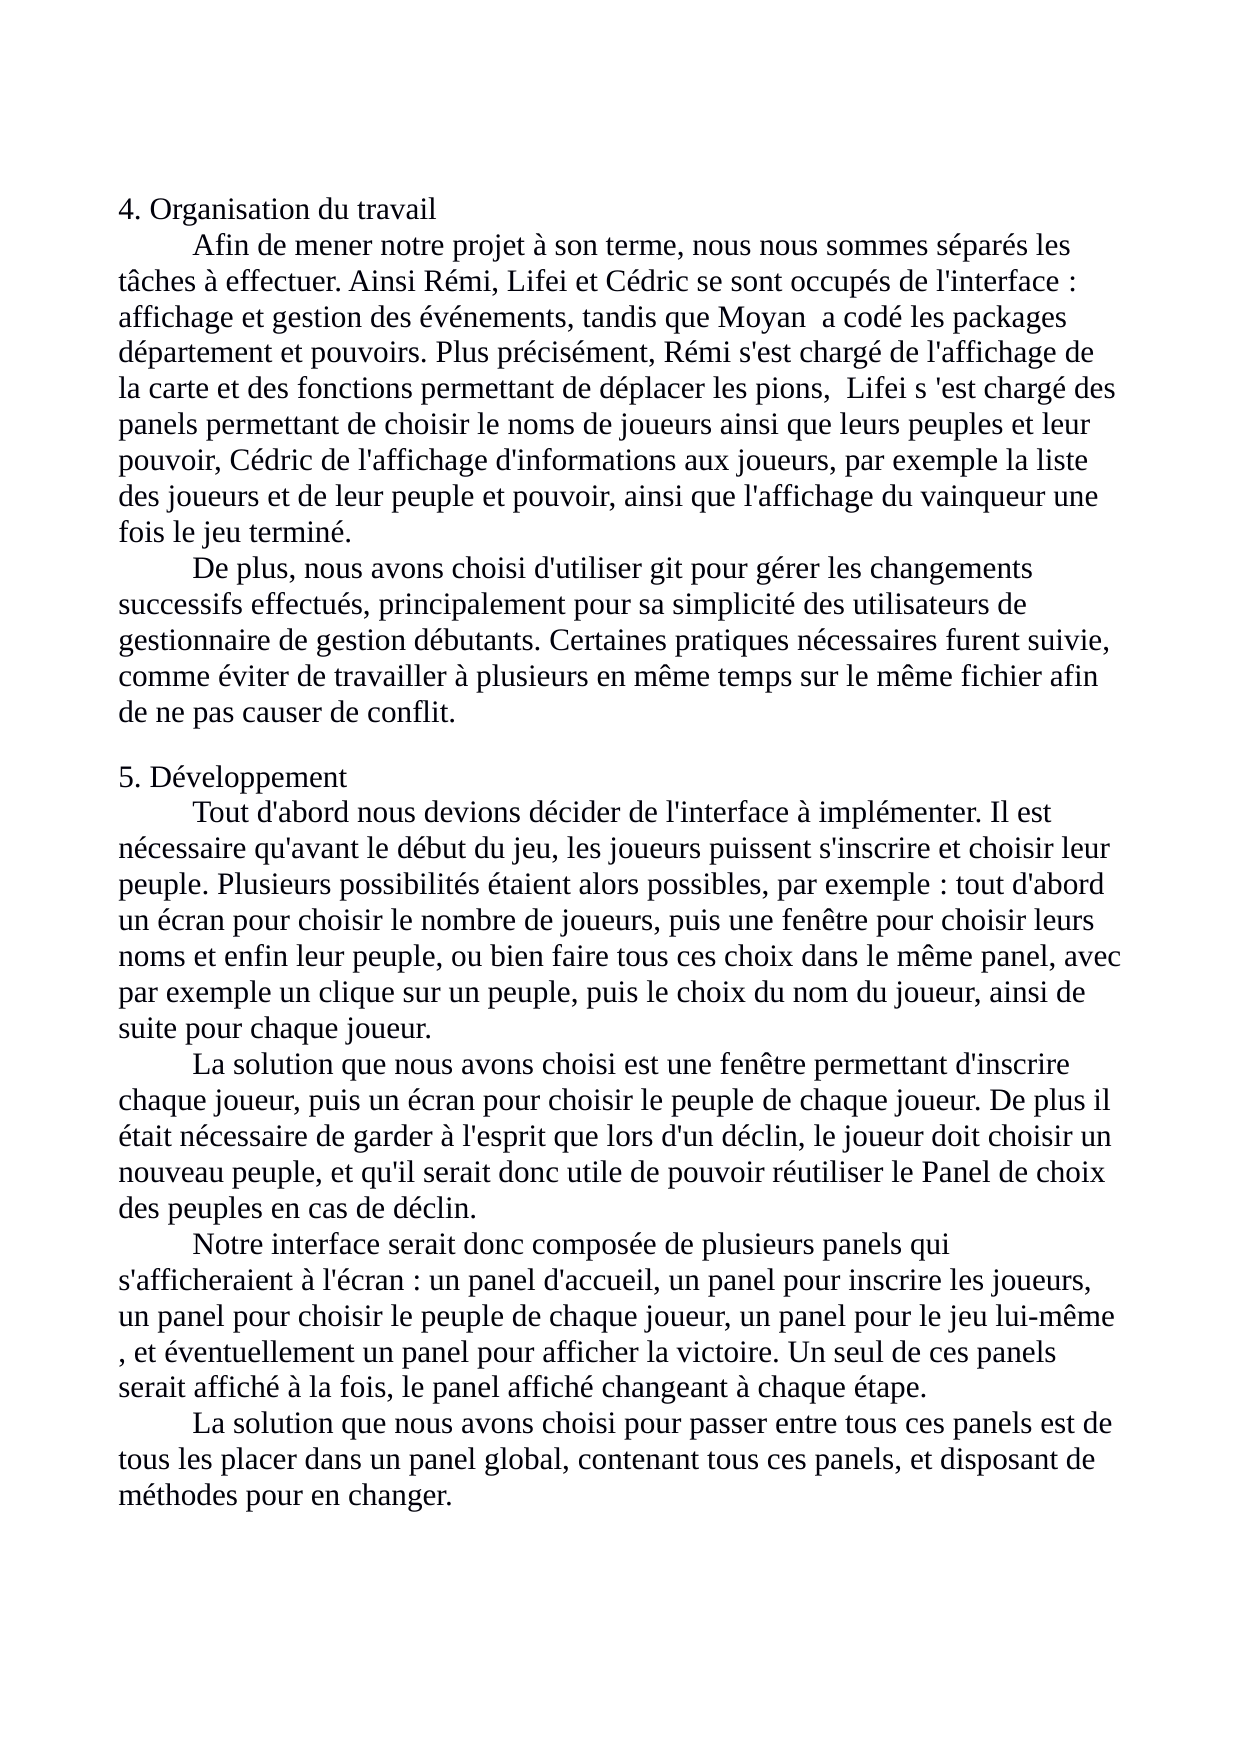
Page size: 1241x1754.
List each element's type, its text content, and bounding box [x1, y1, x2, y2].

text La solution que nous avons choisi est une fenêtre permettant d'inscrire chaque joueur, puis un écran pour choisir le peuple de chaque joueur. De plus il était nécessaire de garder à l'esprit que lors d'un déclin, le joueur doit choisir un nouveau peuple, et qu'il serait donc utile de pouvoir réutiliser le Panel de choix des peuples en cas de déclin. [118, 1045, 1122, 1225]
text La solution que nous avons choisi pour passer entre tous ces panels est de tous les placer dans un panel global, contenant tous ces panels, et disposant de méthodes pour en changer. [118, 1405, 1122, 1512]
text Tout d'abord nous devions décider de l'interface à implémenter. Il est nécessaire qu'avant le début du jeu, les joueurs puissent s'inscrire et choisir leur peuple. Plusieurs possibilités étaient alors possibles, par exemple : tout d'abord un écran pour choisir le nombre de joueurs, puis une fenêtre pour choisir leurs noms et enfin leur peuple, ou bien faire tous ces choix dans le même panel, avec par exemple un clique sur un peuple, puis le choix du nom du joueur, ainsi de suite pour chaque joueur. [118, 794, 1122, 1045]
text 5. Développement [118, 758, 1122, 794]
text 4. Organisation du travail [118, 190, 1122, 226]
text Notre interface serait donc composée de plusieurs panels qui s'afficheraient à l'écran : un panel d'accueil, un panel pour inscrire les joueurs, un panel pour choisir le peuple de chaque joueur, un panel pour le jeu lui-même , et éventuellement un panel pour afficher la victoire. Un seul de ces panels serait affiché à la fois, le panel affiché changeant à chaque étape. [118, 1225, 1122, 1405]
text Afin de mener notre projet à son terme, nous nous sommes séparés les tâches à effectuer. Ainsi Rémi, Lifei et Cédric se sont occupés de l'interface : affichage et gestion des événements, tandis que Moyan a codé les packages département et pouvoirs. Plus précisément, Rémi s'est chargé de l'affichage de la carte et des fonctions permettant de déplacer les pions, Lifei s 'est chargé des panels permettant de choisir le noms de joueurs ainsi que leurs peuples et leur pouvoir, Cédric de l'affichage d'informations aux joueurs, par exemple la liste des joueurs et de leur peuple et pouvoir, ainsi que l'affichage du vainqueur une fois le jeu terminé. [118, 226, 1122, 549]
text De plus, nous avons choisi d'utiliser git pour gérer les changements successifs effectués, principalement pour sa simplicité des utilisateurs de gestionnaire de gestion débutants. Certaines pratiques nécessaires furent suivie, comme éviter de travailler à plusieurs en même temps sur le même fichier afin de ne pas causer de conflit. [118, 549, 1122, 729]
